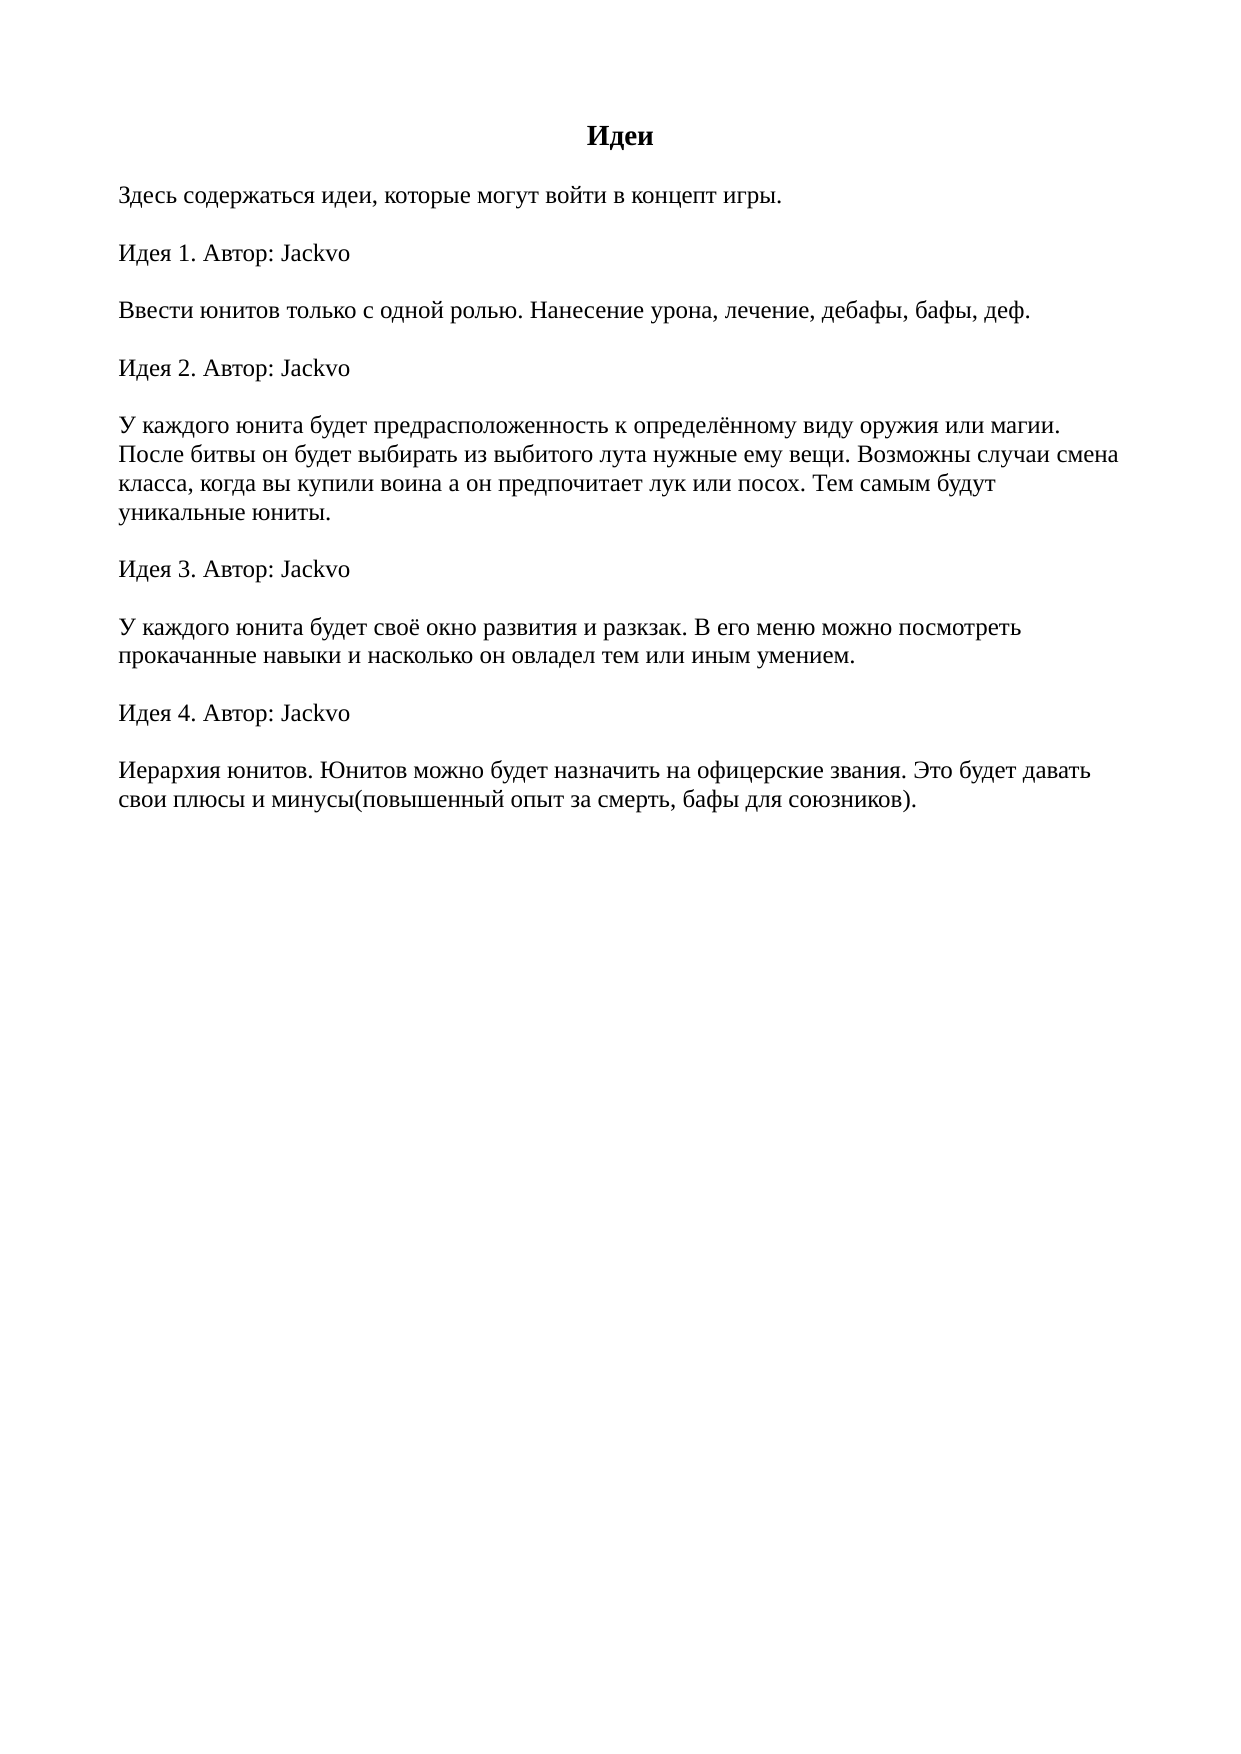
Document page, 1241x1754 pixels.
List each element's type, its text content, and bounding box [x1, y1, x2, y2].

text Иерархия юнитов. Юнитов можно будет назначить на офицерские звания. Это будет давать свои плюсы и минусы(повышенный опыт за смерть, бафы для союзников). [118, 755, 1122, 813]
text Здесь содержаться идеи, которые могут войти в концепт игры. [118, 180, 1122, 209]
text Идея 2. Автор: Jackvo [118, 353, 1122, 382]
text Идея 4. Автор: Jackvo [118, 698, 1122, 727]
text Ввести юнитов только с одной ролью. Нанесение урона, лечение, дебафы, бафы, деф. [118, 295, 1122, 324]
text У каждого юнита будет своё окно развития и разкзак. В его меню можно посмотреть прокачанные навыки и насколько он овладел тем или иным умением. [118, 612, 1122, 669]
text Идея 1. Автор: Jackvo [118, 238, 1122, 267]
text Идея 3. Автор: Jackvo [118, 554, 1122, 583]
text У каждого юнита будет предрасположенность к определённому виду оружия или магии. После битвы он будет выбирать из выбитого лута нужные ему вещи. Возможны случаи смена класса, когда вы купили воина а он предпочитает лук или посох. Тем самым будут уникальные юниты. [118, 410, 1122, 525]
text Идеи [118, 118, 1122, 152]
